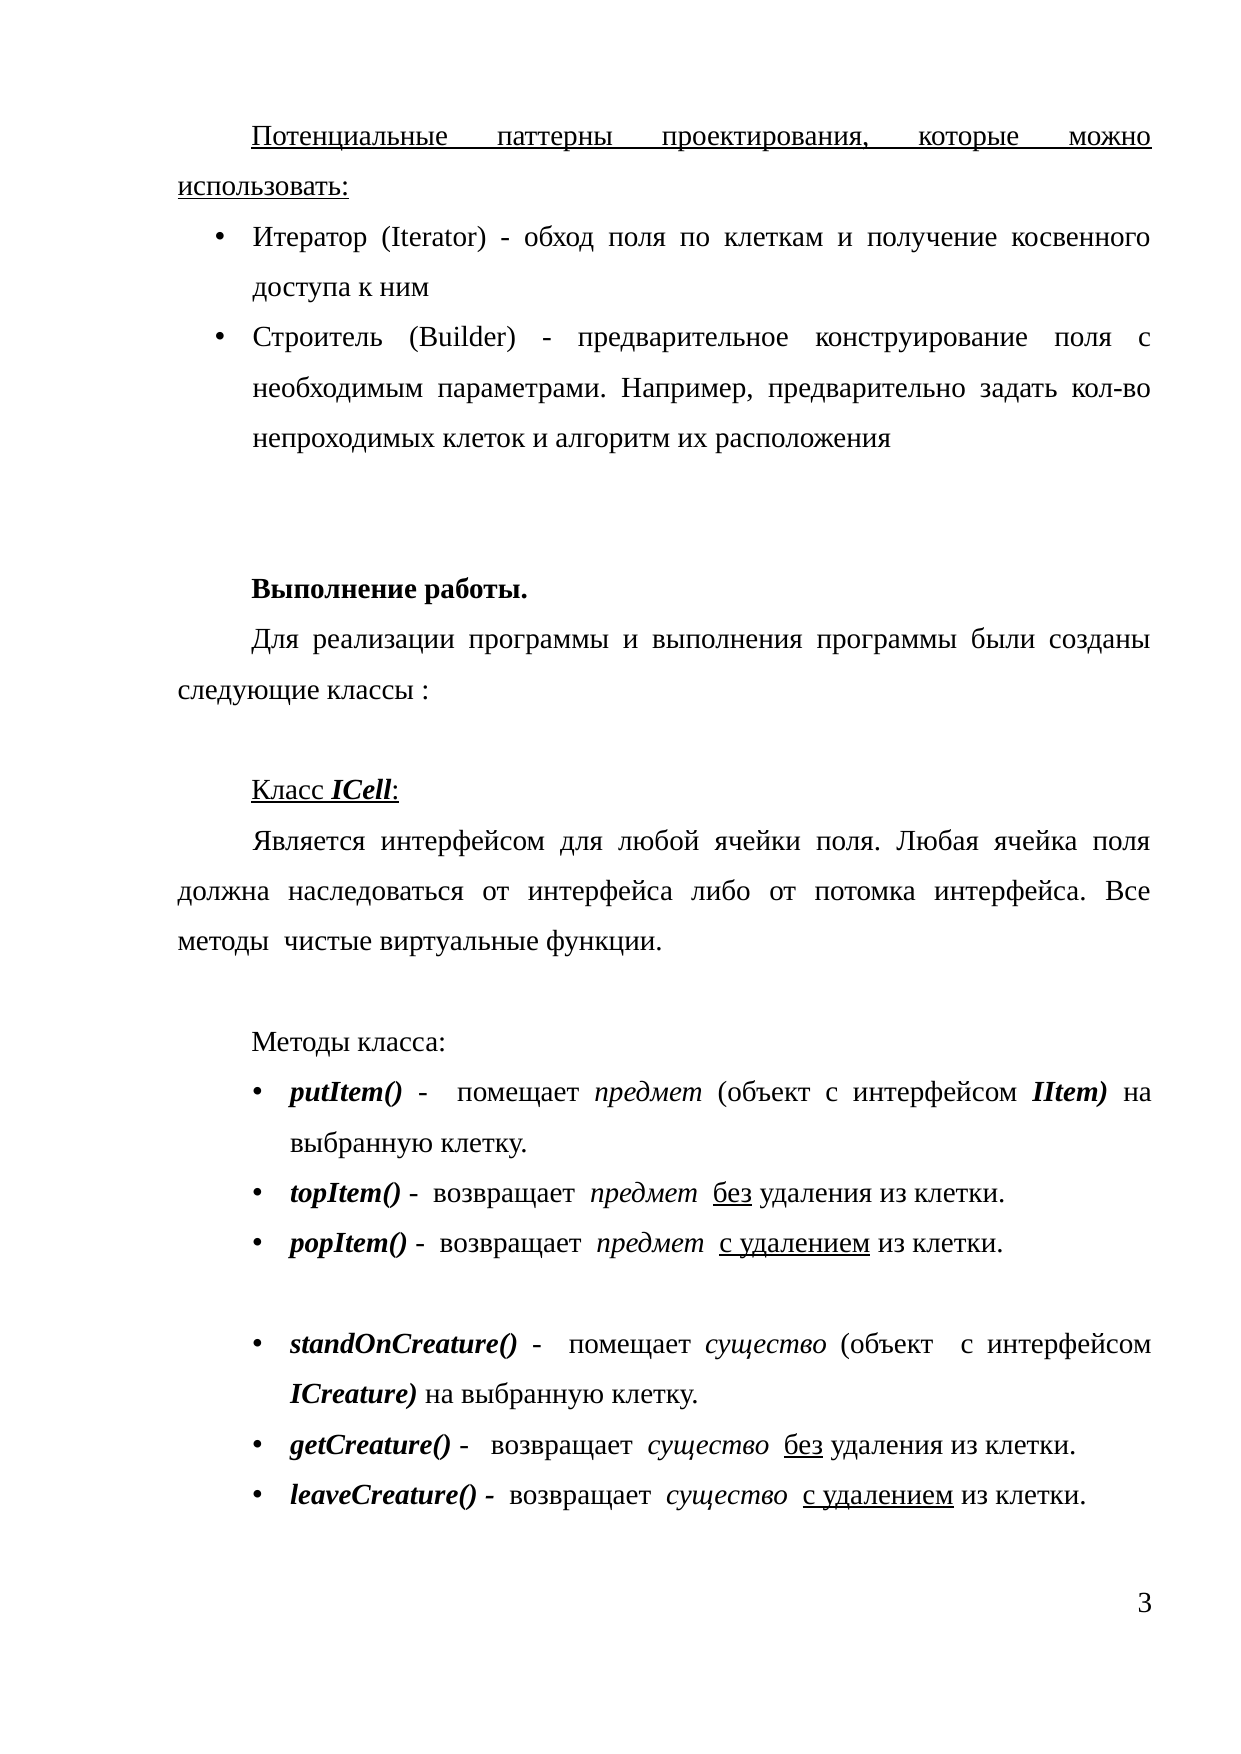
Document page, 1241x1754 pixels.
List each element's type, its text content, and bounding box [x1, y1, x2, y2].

text Методы класса: [177, 1024, 1152, 1057]
list popItem() - возвращает предмет с удалением из клетки. [252, 1225, 1152, 1259]
subtitle Выполнение работы. [177, 571, 1152, 605]
list topItem() - возвращает предмет без удаления из клетки. [252, 1175, 1152, 1209]
text Потенциальные паттерны проектирования, которые можно использовать: [177, 118, 1152, 202]
text Является интерфейсом для любой ячейки поля. Любая ячейка поля должна наследоваться от интерфейса либо от потомка интерфейса. Все методы чистые виртуальные функции. [177, 823, 1152, 957]
list getCreature() - возвращает существо без удаления из клетки. [252, 1427, 1152, 1461]
list Строитель (Builder) - предварительное конструирование поля с необходимым параметрами. Например, предварительно задать кол-во непроходимых клеток и алгоритм их расположения [215, 319, 1152, 454]
list standOnCreature() - помещает существо (объект с интерфейсом ICreature) на выбранную клетку. [252, 1326, 1152, 1410]
list leaveCreature() - возвращает существо с удалением из клетки. [252, 1477, 1152, 1511]
list putItem() - помещает предмет (объект с интерфейсом IItem) на выбранную клетку. [252, 1074, 1152, 1158]
list Итератор (Iterator) - обход поля по клеткам и получение косвенного доступа к ним [215, 219, 1152, 303]
text Класс ICell: [177, 772, 1152, 806]
text Для реализации программы и выполнения программы были созданы следующие классы : [177, 621, 1152, 705]
